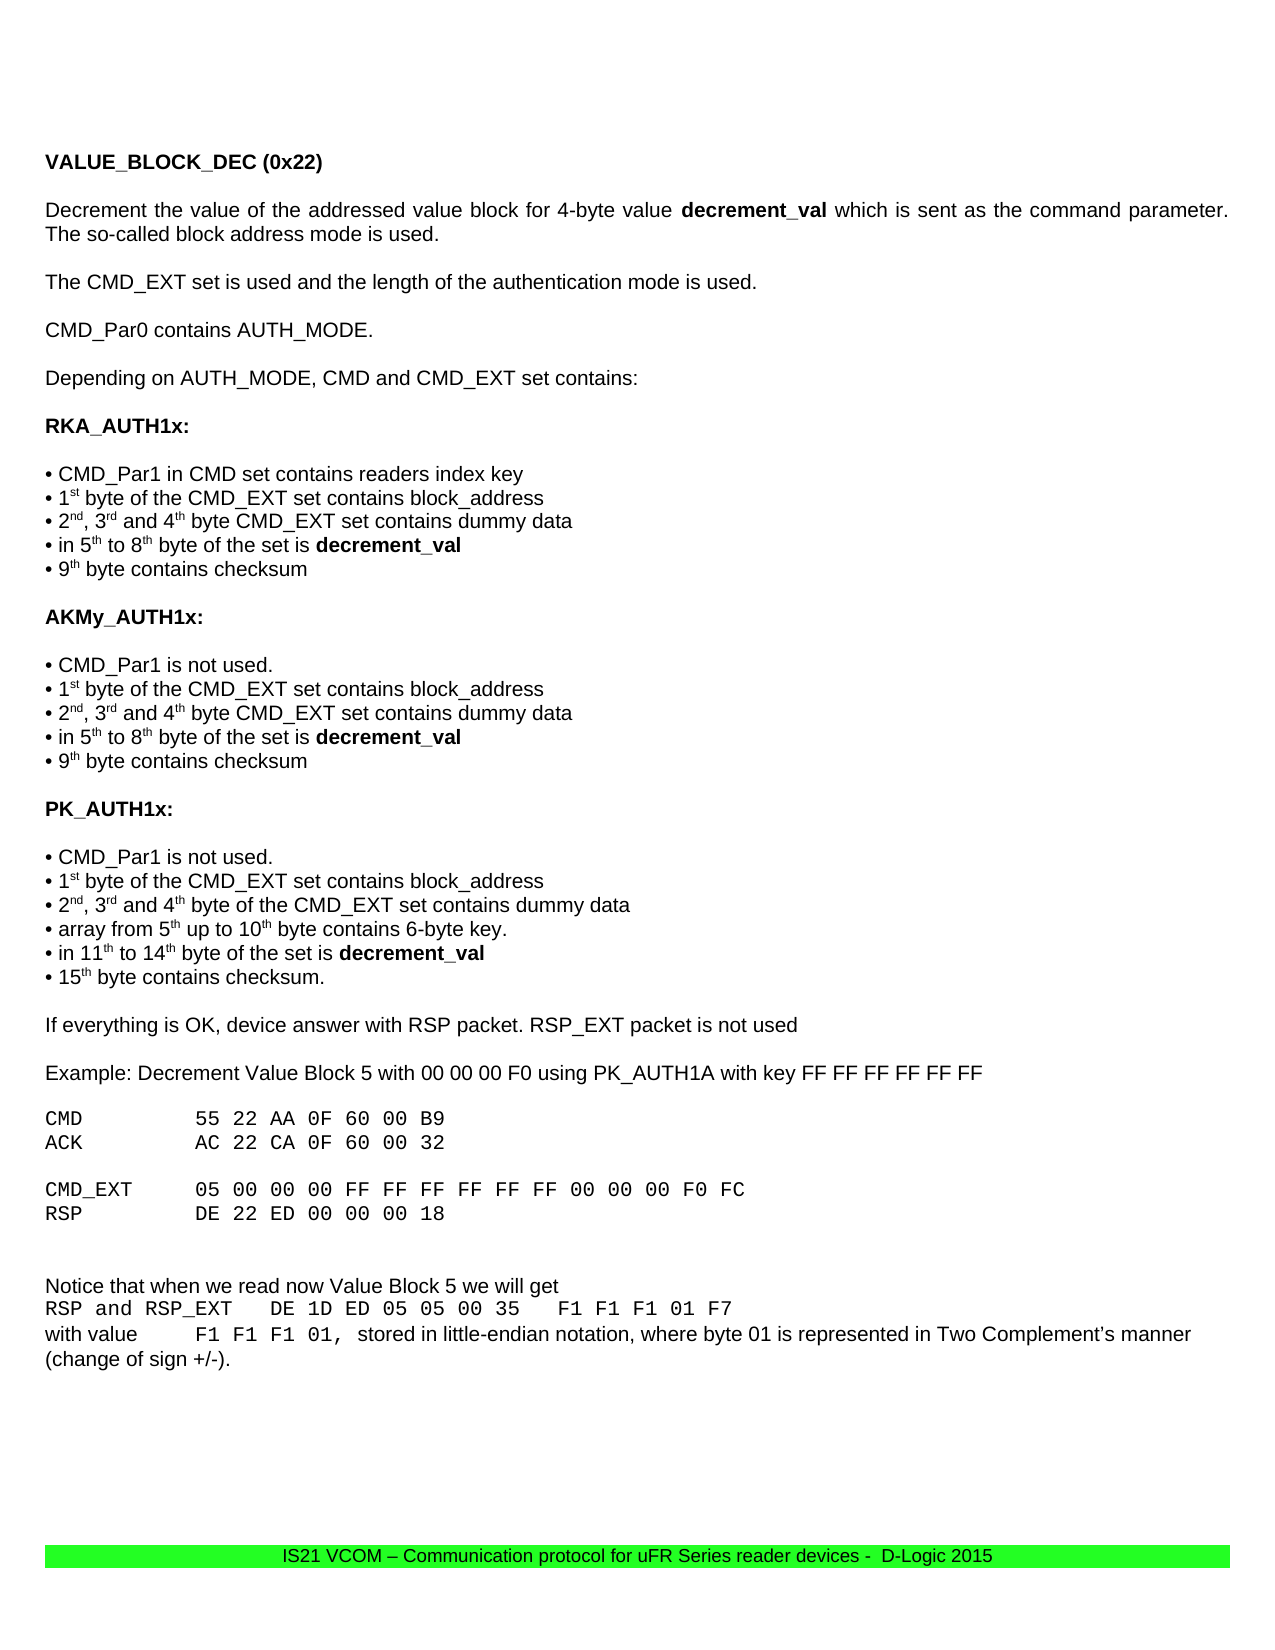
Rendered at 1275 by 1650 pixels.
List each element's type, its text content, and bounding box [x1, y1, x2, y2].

text • CMD_Par1 is not used. [45, 845, 1230, 869]
text Decrement the value of the addressed value block for 4-byte value decrement_val which is sent as the command parameter. The so-called block address mode is used. [45, 198, 1230, 246]
text • array from 5th up to 10th byte contains 6-byte key. [45, 917, 1230, 941]
text AKMy_AUTH1x: [45, 605, 1230, 629]
text • 1st byte of the CMD_EXT set contains block_address [45, 869, 1230, 893]
text • 1st byte of the CMD_EXT set contains block_address [45, 677, 1230, 701]
text ACK AC 22 CA 0F 60 00 32 [45, 1132, 1230, 1156]
text • in 5th to 8th byte of the set is decrement_val [45, 533, 1230, 557]
text Depending on AUTH_MODE, CMD and CMD_EXT set contains: [45, 366, 1230, 389]
text • 2nd, 3rd and 4th byte CMD_EXT set contains dummy data [45, 509, 1230, 533]
text Notice that when we read now Value Block 5 we will get [45, 1274, 1230, 1298]
text CMD_Par0 contains AUTH_MODE. [45, 318, 1230, 342]
text with value F1 F1 F1 01, stored in little-endian notation, where byte 01 is represented in Two Complement’s manner (change of sign +/-). [45, 1321, 1230, 1371]
text Example: Decrement Value Block 5 with 00 00 00 F0 using PK_AUTH1A with key FF FF FF FF FF FF [45, 1060, 1230, 1084]
text • in 5th to 8th byte of the set is decrement_val [45, 725, 1230, 749]
text • 2nd, 3rd and 4th byte CMD_EXT set contains dummy data [45, 701, 1230, 725]
text RKA_AUTH1x: [45, 413, 1230, 437]
text CMD 55 22 AA 0F 60 00 B9 [45, 1108, 1230, 1132]
text • 9th byte contains checksum [45, 749, 1230, 773]
text • in 11th to 14th byte of the set is decrement_val [45, 941, 1230, 964]
text RSP DE 22 ED 00 00 00 18 [45, 1203, 1230, 1227]
text • 2nd, 3rd and 4th byte of the CMD_EXT set contains dummy data [45, 893, 1230, 917]
text • 9th byte contains checksum [45, 557, 1230, 581]
text • CMD_Par1 is not used. [45, 653, 1230, 677]
text CMD_EXT 05 00 00 00 FF FF FF FF FF FF 00 00 00 F0 FC [45, 1179, 1230, 1203]
text • CMD_Par1 in CMD set contains readers index key [45, 461, 1230, 485]
text If everything is OK, device answer with RSP packet. RSP_EXT packet is not used [45, 1012, 1230, 1036]
text VALUE_BLOCK_DEC (0x22) [45, 150, 1230, 174]
text The CMD_EXT set is used and the length of the authentication mode is used. [45, 270, 1230, 294]
text RSP and RSP_EXT DE 1D ED 05 05 00 35 F1 F1 F1 01 F7 [45, 1298, 1230, 1321]
text • 1st byte of the CMD_EXT set contains block_address [45, 485, 1230, 509]
text • 15th byte contains checksum. [45, 964, 1230, 988]
text PK_AUTH1x: [45, 797, 1230, 821]
